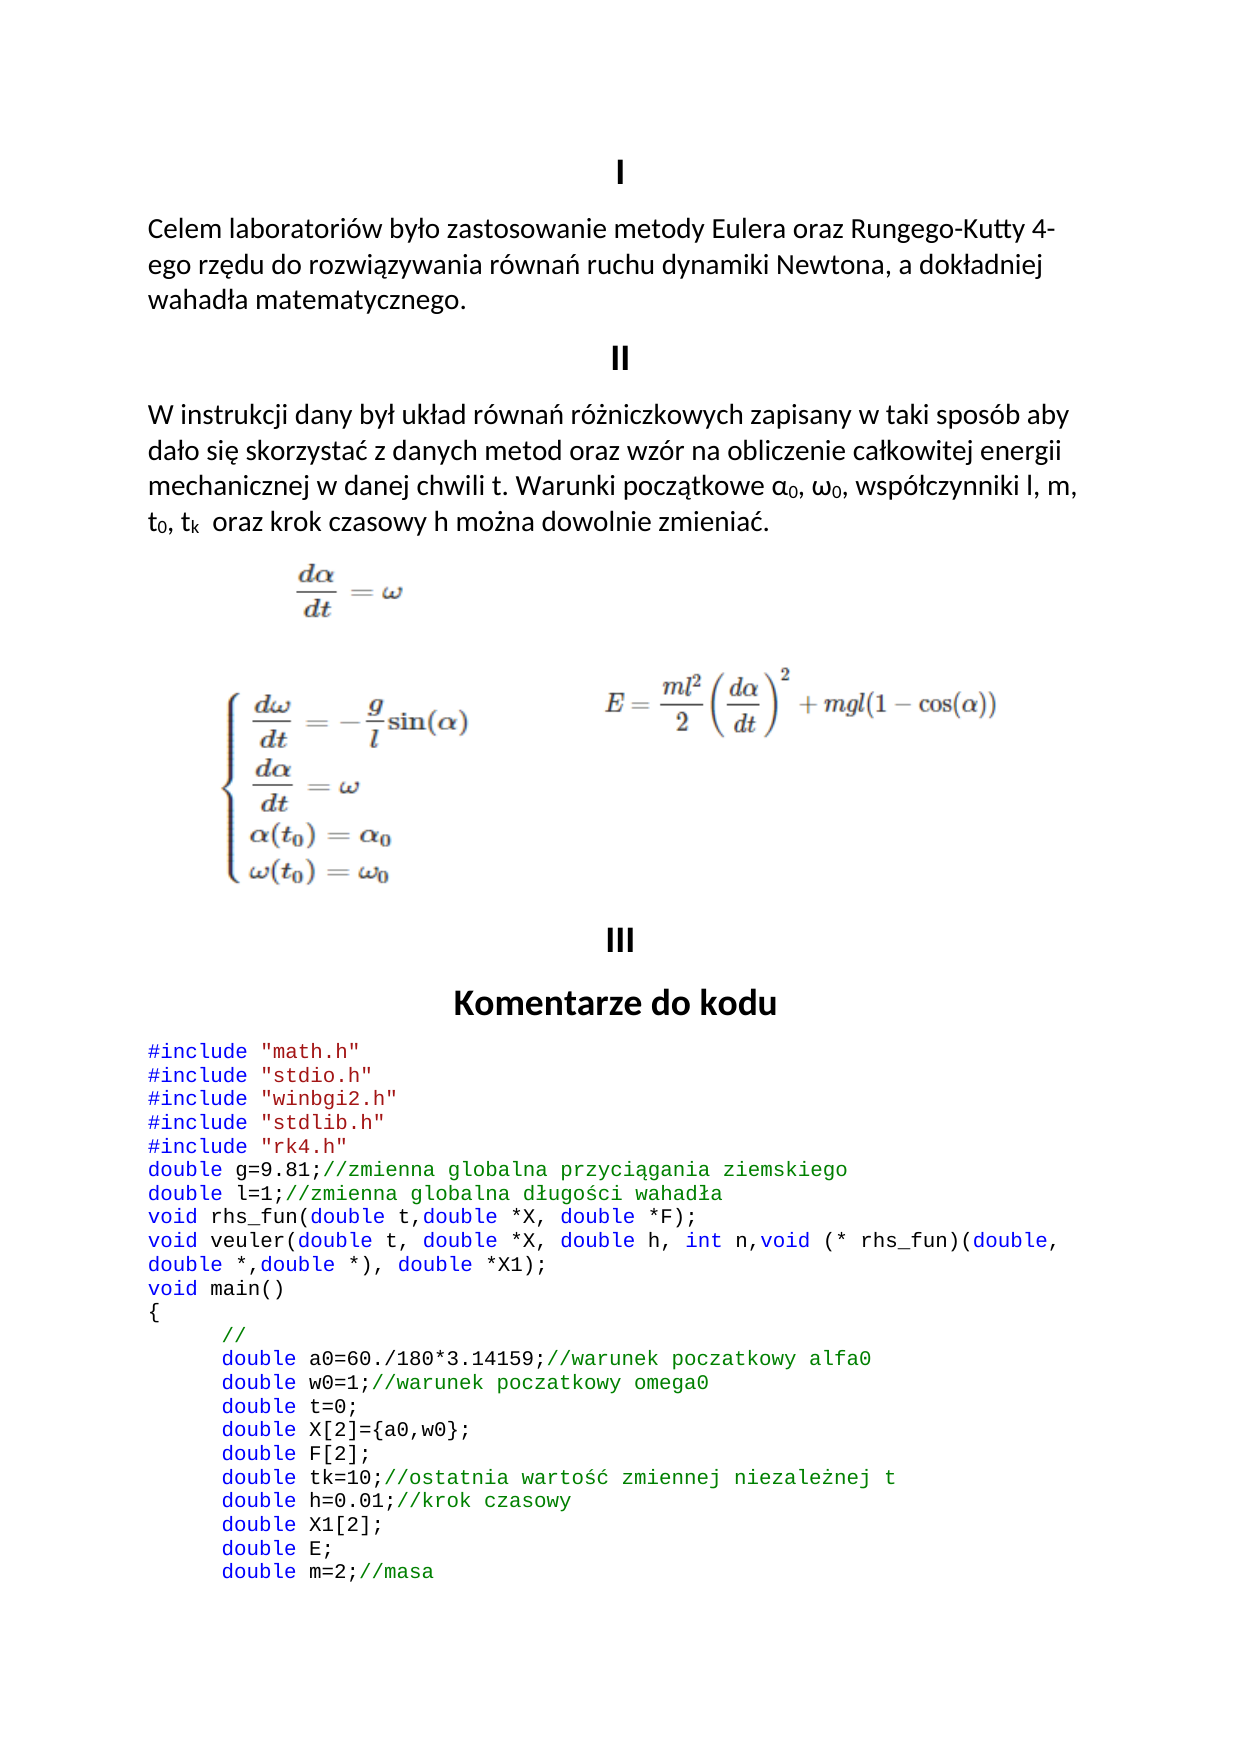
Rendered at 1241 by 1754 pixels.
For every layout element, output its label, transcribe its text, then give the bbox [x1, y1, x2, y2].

text #include "stdlib.h" [148, 1112, 1093, 1136]
text void veuler(double t, double *X, double h, int n,void (* rhs_fun)(double, double *,double *), double *X1); [148, 1230, 1093, 1277]
text I [148, 148, 1093, 193]
text double X[2]={a0,w0}; [148, 1419, 1093, 1443]
text double g=9.81;//zmienna globalna przyciągania ziemskiego [148, 1159, 1093, 1183]
text #include "math.h" [148, 1041, 1093, 1065]
text double t=0; [148, 1396, 1093, 1419]
text double a0=60./180*3.14159;//warunek poczatkowy alfa0 [148, 1348, 1093, 1372]
text double m=2;//masa [148, 1561, 1093, 1585]
text double X1[2]; [148, 1514, 1093, 1538]
text { [148, 1301, 1093, 1325]
text #include "stdio.h" [148, 1065, 1093, 1088]
text Celem laboratoriów było zastosowanie metody Eulera oraz Rungego-Kutty 4-ego rzędu do rozwiązywania równań ruchu dynamiki Newtona, a dokładniej wahadła matematycznego. [148, 210, 1093, 317]
text double l=1;//zmienna globalna długości wahadła [148, 1183, 1093, 1207]
text W instrukcji dany był układ równań różniczkowych zapisany w taki sposób aby dało się skorzystać z danych metod oraz wzór na obliczenie całkowitej energii mechanicznej w danej chwili t. Warunki początkowe α0, ω0, współczynniki l, m, t0, tk oraz krok czasowy h można dowolnie zmieniać. [148, 396, 1093, 539]
text double w0=1;//warunek poczatkowy omega0 [148, 1372, 1093, 1396]
text II [148, 334, 1093, 379]
text void main() [148, 1277, 1093, 1301]
text double E; [148, 1538, 1093, 1561]
text #include "winbgi2.h" [148, 1088, 1093, 1112]
text #include "rk4.h" [148, 1136, 1093, 1159]
text void rhs_fun(double t,double *X, double *F); [148, 1207, 1093, 1230]
text double tk=10;//ostatnia wartość zmiennej niezależnej t [148, 1467, 1093, 1490]
text // [148, 1325, 1093, 1348]
text Komentarze do kodu [148, 978, 1093, 1024]
text double F[2]; [148, 1443, 1093, 1467]
text III [148, 916, 1093, 962]
text double h=0.01;//krok czasowy [148, 1490, 1093, 1514]
